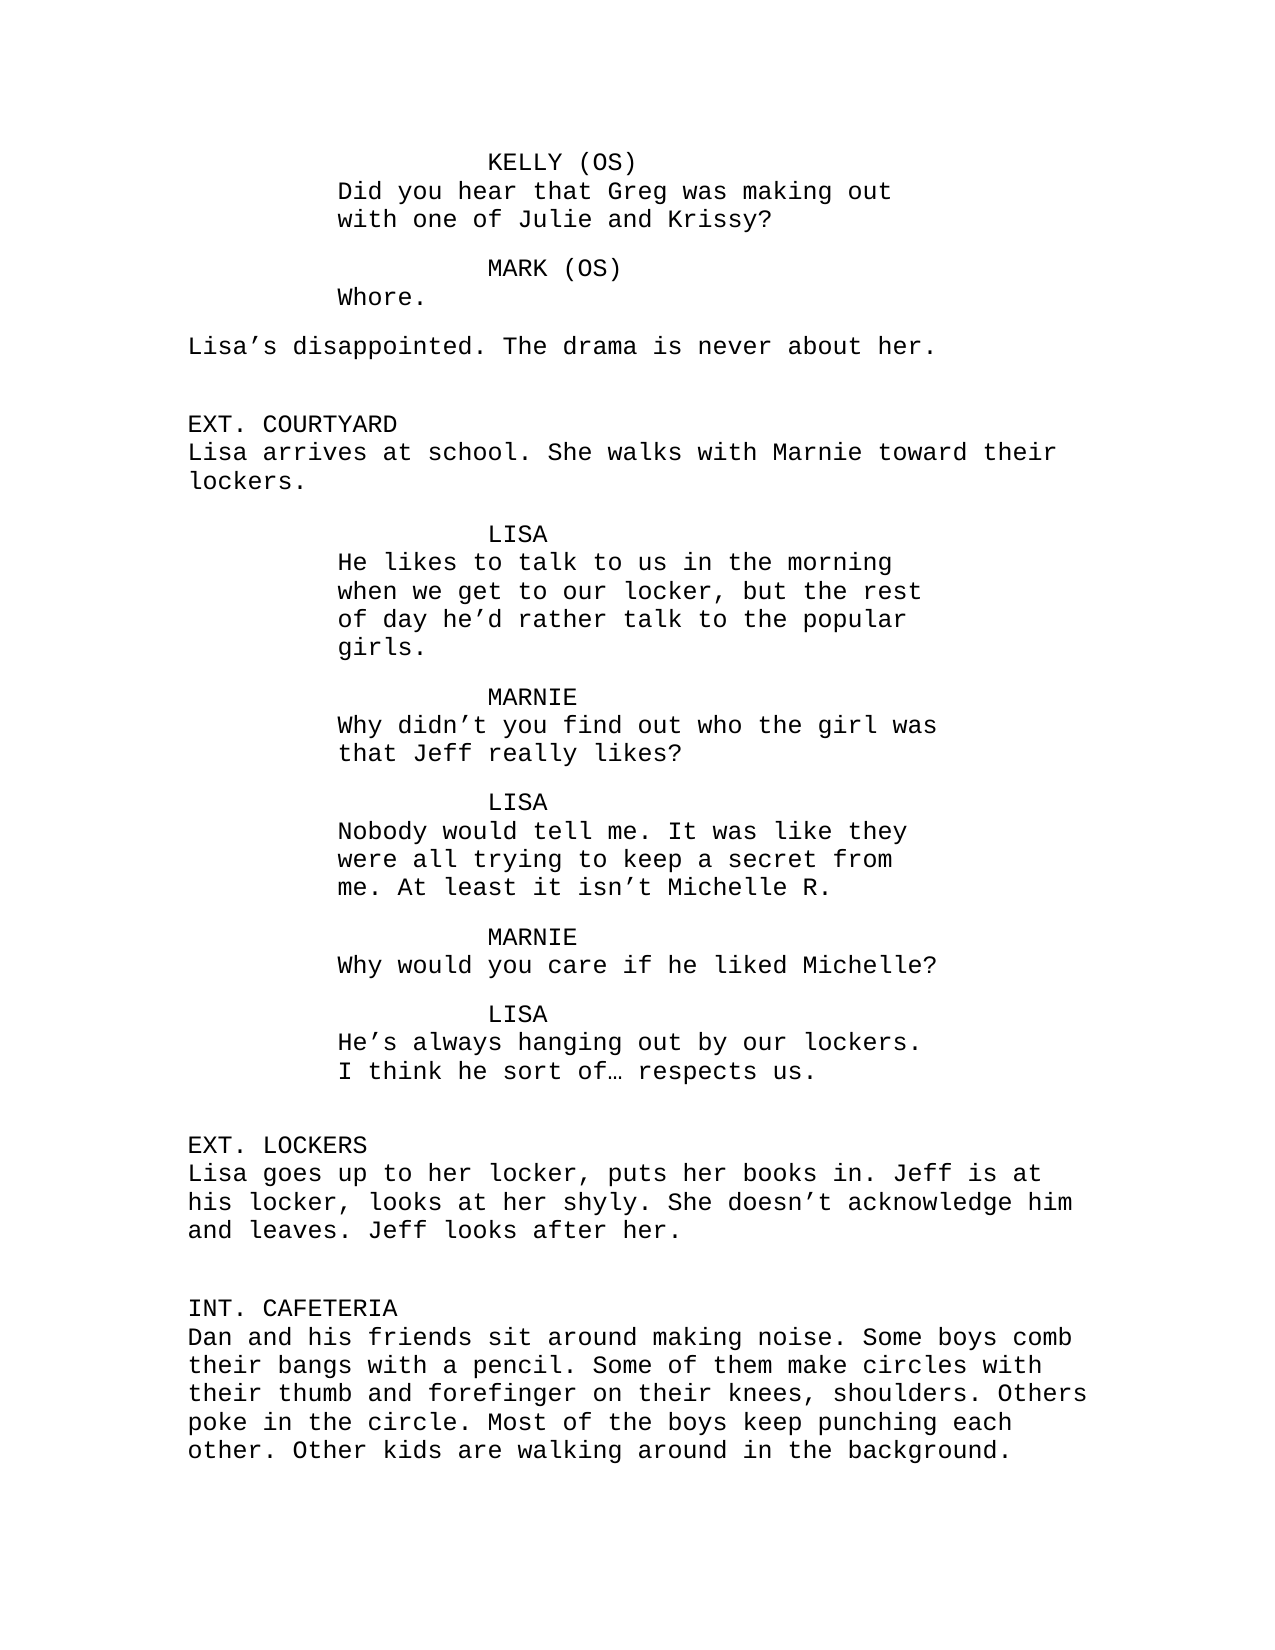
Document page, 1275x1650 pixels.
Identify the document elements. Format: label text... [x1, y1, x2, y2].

text Nobody would tell me. It was like they were all trying to keep a secret from me. At least it isn’t Michelle R. [337, 818, 937, 903]
text MARK (OS) [187, 256, 1087, 284]
text Whore. [337, 284, 937, 312]
subtitle EXT. COURTYARD [187, 412, 1087, 440]
subtitle INT. CAFETERIA [187, 1296, 1087, 1324]
text Lisa goes up to her locker, puts her books in. Jeff is at his locker, looks at her shyly. She doesn’t acknowledge him and leaves. Jeff looks after her. [187, 1161, 1087, 1246]
text LISA [187, 522, 1087, 550]
text Did you hear that Greg was making out with one of Julie and Krissy? [337, 178, 937, 235]
subtitle EXT. LOCKERS [187, 1132, 1087, 1161]
text Why didn’t you find out who the girl was that Jeff really likes? [337, 712, 937, 769]
text Lisa arrives at school. She walks with Marnie toward their lockers. [187, 440, 1087, 497]
text LISA [187, 790, 1087, 818]
text Lisa’s disappointed. The drama is never about her. [187, 333, 1087, 362]
text He’s always hanging out by our lockers. I think he sort of… respects us. [337, 1030, 937, 1087]
text LISA [187, 1002, 1087, 1030]
text MARNIE [187, 924, 1087, 952]
text He likes to talk to us in the morning when we get to our locker, but the rest of day he’d rather talk to the popular girls. [337, 550, 937, 663]
text Dan and his friends sit around making noise. Some boys comb their bangs with a pencil. Some of them make circles with their thumb and forefinger on their knees, shoulders. Others poke in the circle. Most of the boys keep punching each other. Other kids are walking around in the background. [187, 1324, 1087, 1466]
text Why would you care if he liked Michelle? [337, 952, 937, 981]
text KELLY (OS) [187, 150, 1087, 178]
text MARNIE [187, 684, 1087, 712]
